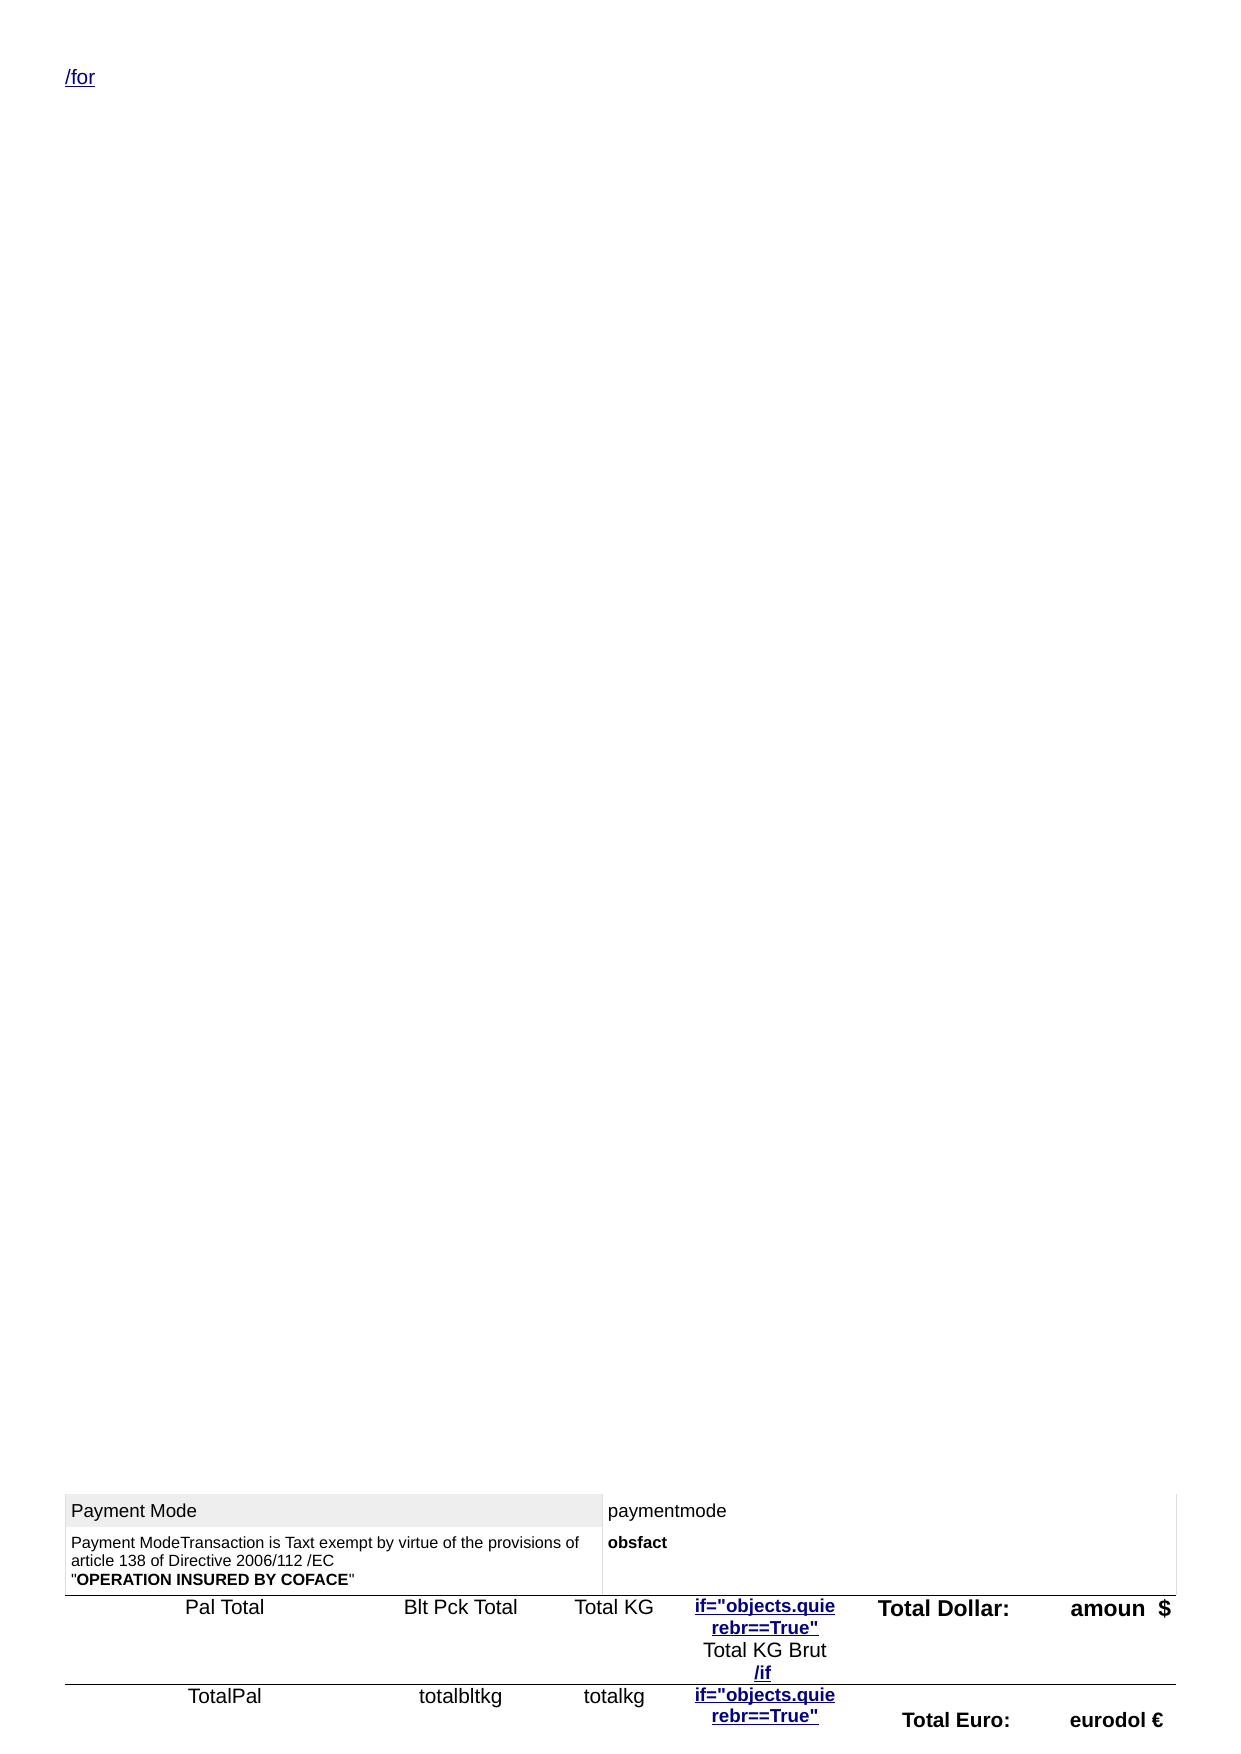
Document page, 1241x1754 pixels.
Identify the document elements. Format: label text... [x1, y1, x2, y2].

text /for [65, 65, 1175, 89]
